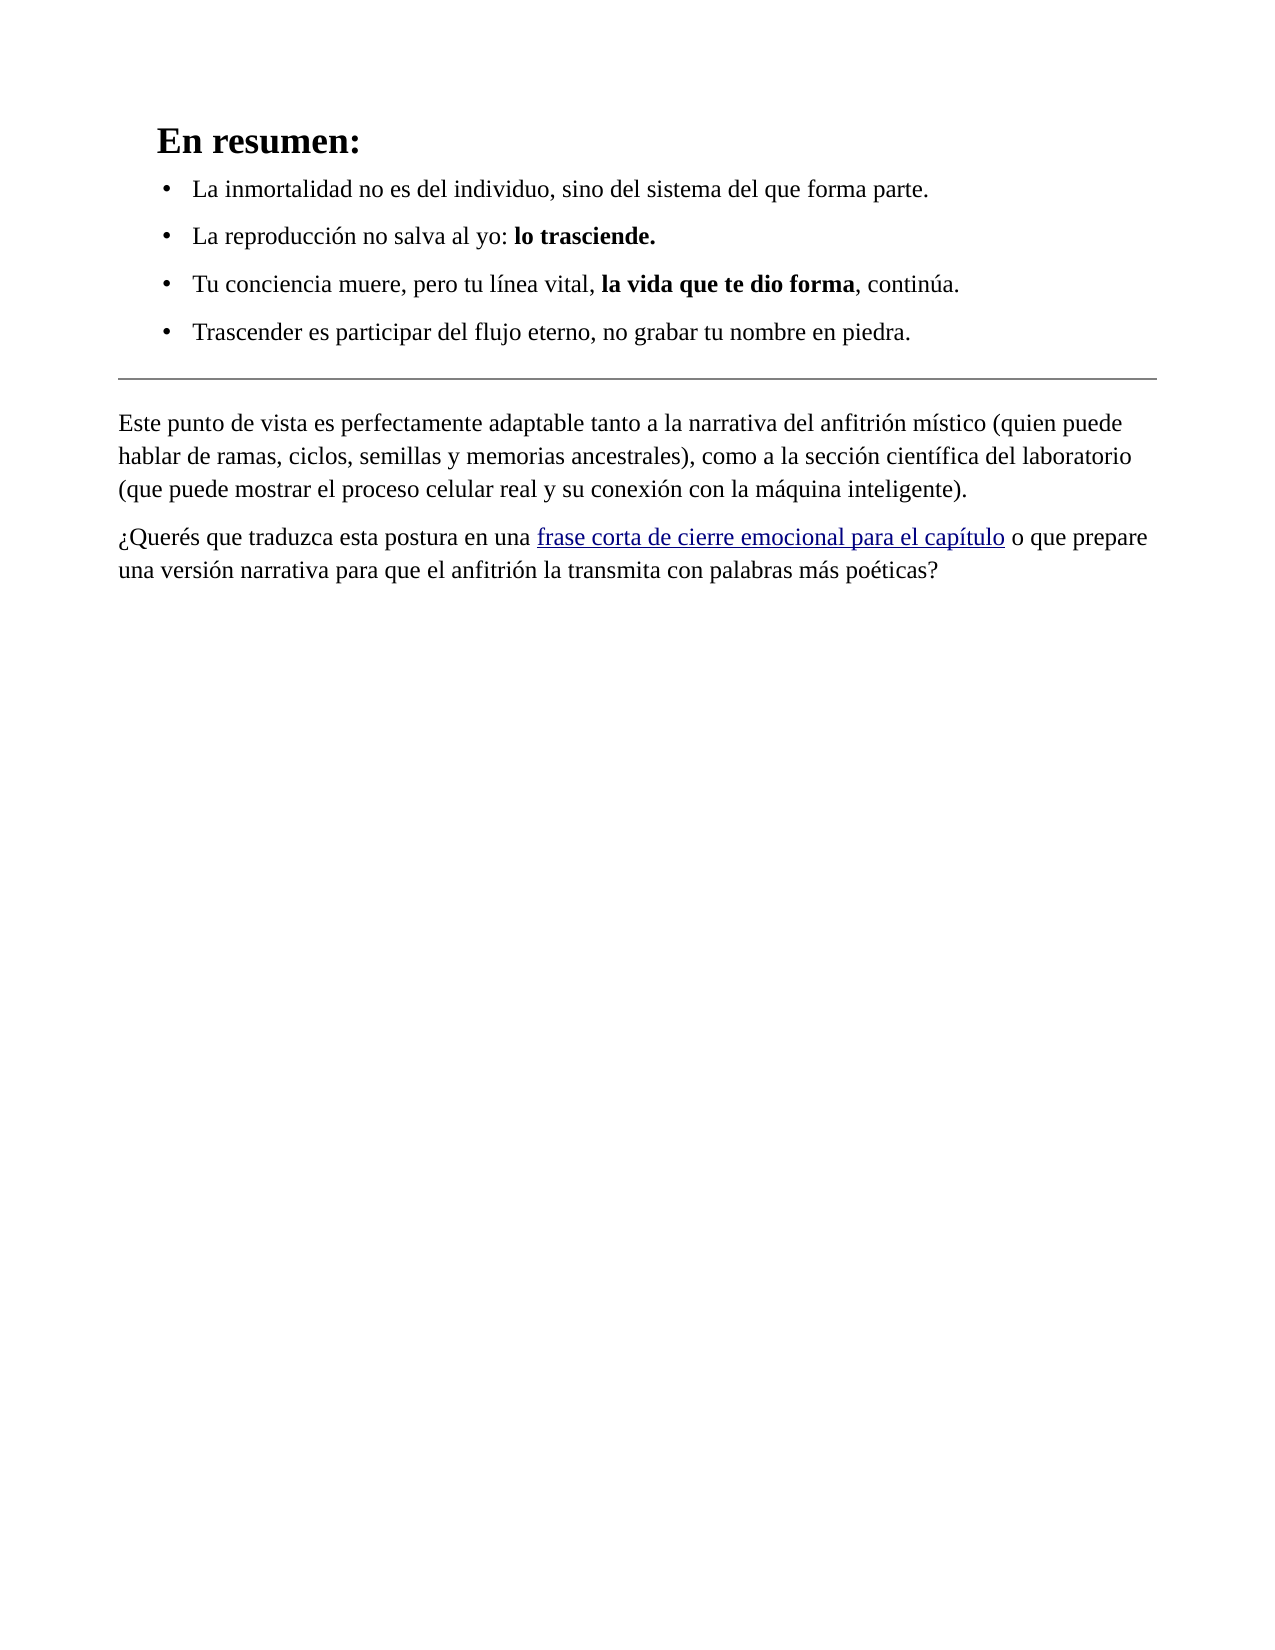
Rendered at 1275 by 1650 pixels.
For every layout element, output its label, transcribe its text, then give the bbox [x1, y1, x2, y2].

text ¿Querés que traduzca esta postura en una frase corta de cierre emocional para el capítulo o que prepare una versión narrativa para que el anfitrión la transmita con palabras más poéticas? [118, 522, 1157, 584]
list Trascender es participar del flujo eterno, no grabar tu nombre en piedra. [162, 317, 1157, 345]
list La reproducción no salva al yo: lo trasciende. [162, 221, 1157, 250]
list Tu conciencia muere, pero tu línea vital, la vida que te dio forma, continúa. [162, 269, 1157, 298]
list La inmortalidad no es del individuo, sino del sistema del que forma parte. [162, 174, 1157, 202]
text Este punto de vista es perfectamente adaptable tanto a la narrativa del anfitrión místico (quien puede hablar de ramas, ciclos, semillas y memorias ancestrales), como a la sección científica del laboratorio (que puede mostrar el proceso celular real y su conexión con la máquina inteligente). [118, 408, 1157, 503]
subtitle 🧩 En resumen: [118, 118, 1157, 161]
